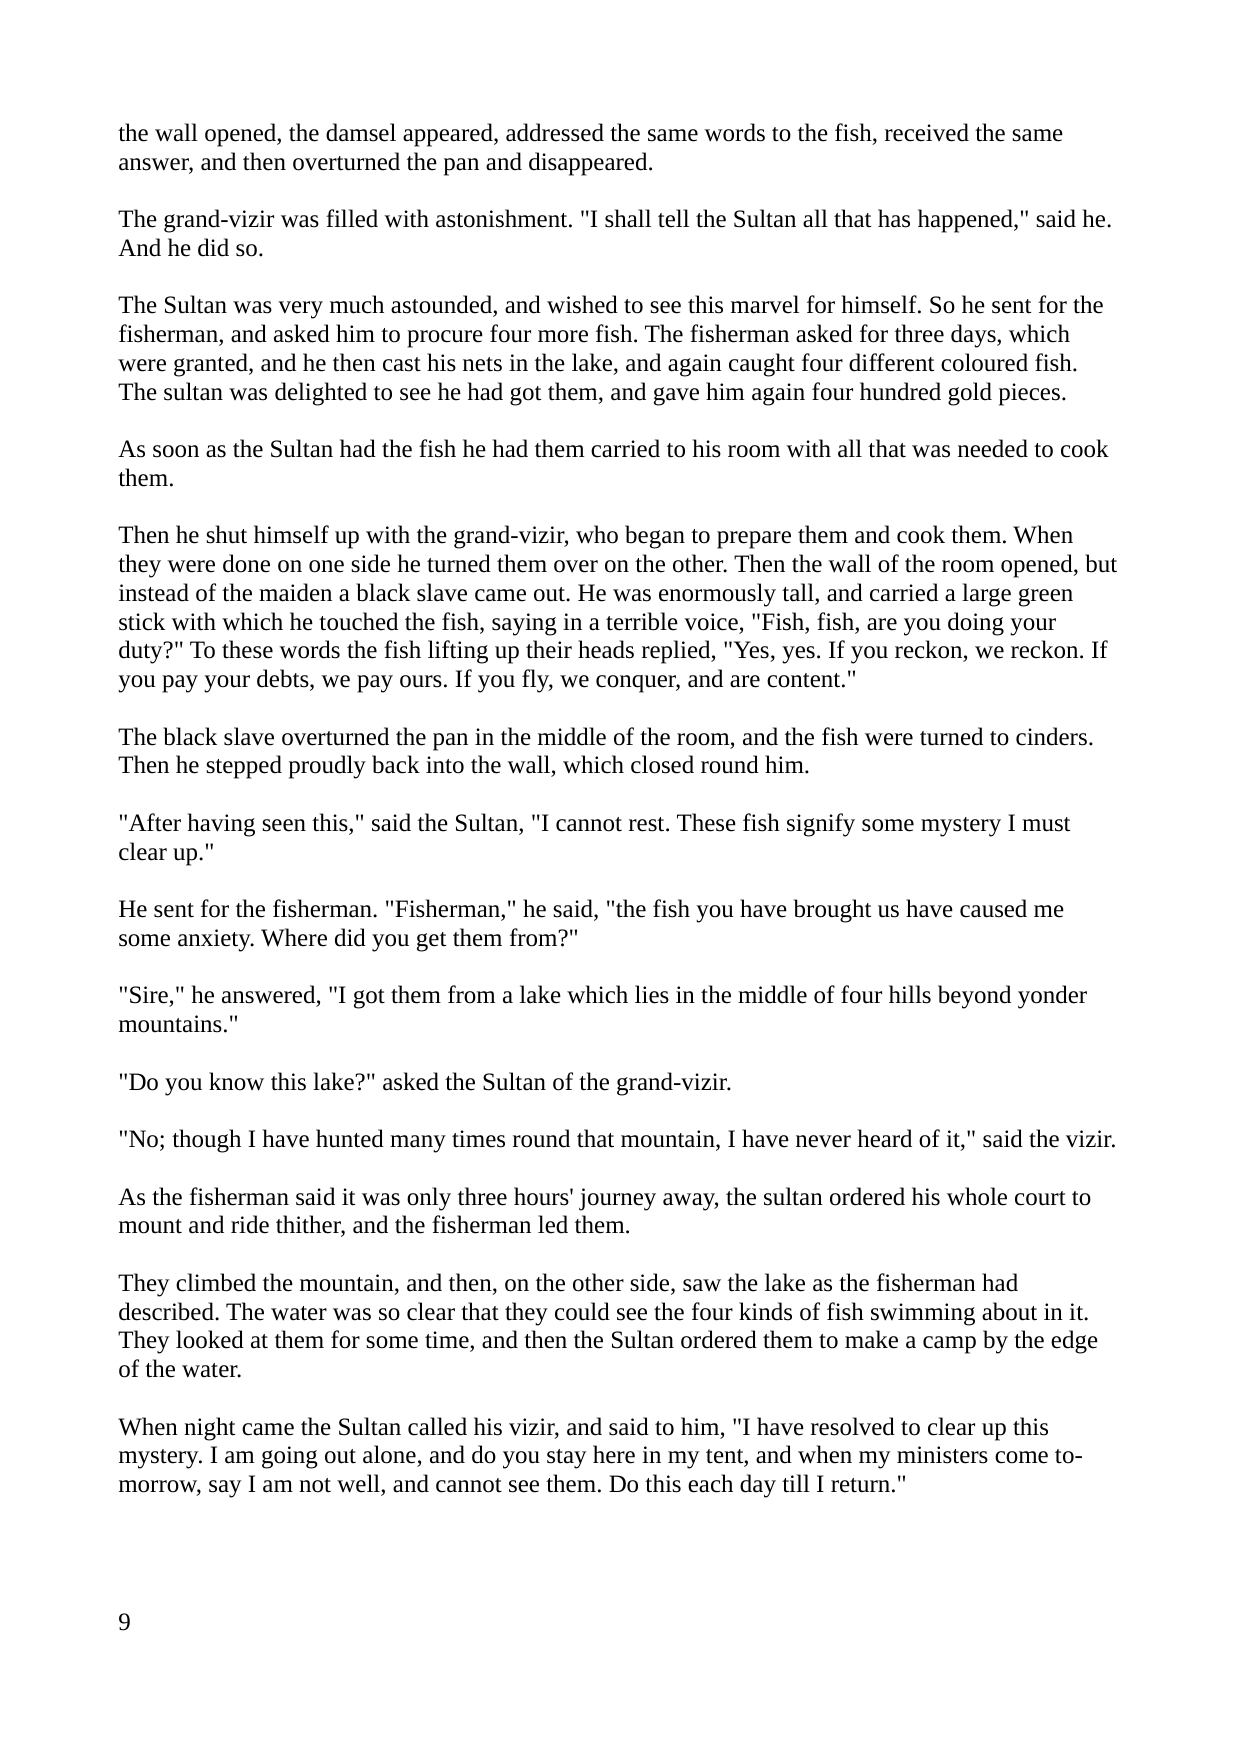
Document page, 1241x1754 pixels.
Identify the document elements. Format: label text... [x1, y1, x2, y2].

text When night came the Sultan called his vizir, and said to him, "I have resolved to clear up this mystery. I am going out alone, and do you stay here in my tent, and when my ministers come to-morrow, say I am not well, and cannot see them. Do this each day till I return." [118, 1412, 1122, 1498]
text "No; though I have hunted many times round that mountain, I have never heard of it," said the vizir. [118, 1124, 1122, 1153]
text The black slave overturned the pan in the middle of the room, and the fish were turned to cinders. Then he stepped proudly back into the wall, which closed round him. [118, 722, 1122, 779]
text "Sire," he answered, "I got them from a lake which lies in the middle of four hills beyond yonder mountains." [118, 981, 1122, 1038]
text The Sultan was very much astounded, and wished to see this marvel for himself. So he sent for the fisherman, and asked him to procure four more fish. The fisherman asked for three days, which were granted, and he then cast his nets in the lake, and again caught four different coloured fish. The sultan was delighted to see he had got them, and gave him again four hundred gold pieces. [118, 291, 1122, 406]
text The grand-vizir was filled with astonishment. "I shall tell the Sultan all that has happened," said he. And he did so. [118, 204, 1122, 262]
text They climbed the mountain, and then, on the other side, saw the lake as the fisherman had described. The water was so clear that they could see the four kinds of fish swimming about in it. They looked at them for some time, and then the Sultan ordered them to make a camp by the edge of the water. [118, 1268, 1122, 1383]
text As soon as the Sultan had the fish he had them carried to his room with all that was needed to cook them. [118, 434, 1122, 492]
text He sent for the fisherman. "Fisherman," he said, "the fish you have brought us have caused me some anxiety. Where did you get them from?" [118, 894, 1122, 952]
text the wall opened, the damsel appeared, addressed the same words to the fish, received the same answer, and then overturned the pan and disappeared. [118, 118, 1122, 176]
text As the fisherman said it was only three hours' journey away, the sultan ordered his whole court to mount and ride thither, and the fisherman led them. [118, 1182, 1122, 1239]
text "Do you know this lake?" asked the Sultan of the grand-vizir. [118, 1067, 1122, 1096]
text "After having seen this," said the Sultan, "I cannot rest. These fish signify some mystery I must clear up." [118, 808, 1122, 866]
text Then he shut himself up with the grand-vizir, who began to prepare them and cook them. When they were done on one side he turned them over on the other. Then the wall of the room opened, but instead of the maiden a black slave came out. He was enormously tall, and carried a large green stick with which he touched the fish, saying in a terrible voice, "Fish, fish, are you doing your duty?" To these words the fish lifting up their heads replied, "Yes, yes. If you reckon, we reckon. If you pay your debts, we pay ours. If you fly, we conquer, and are content." [118, 521, 1122, 693]
